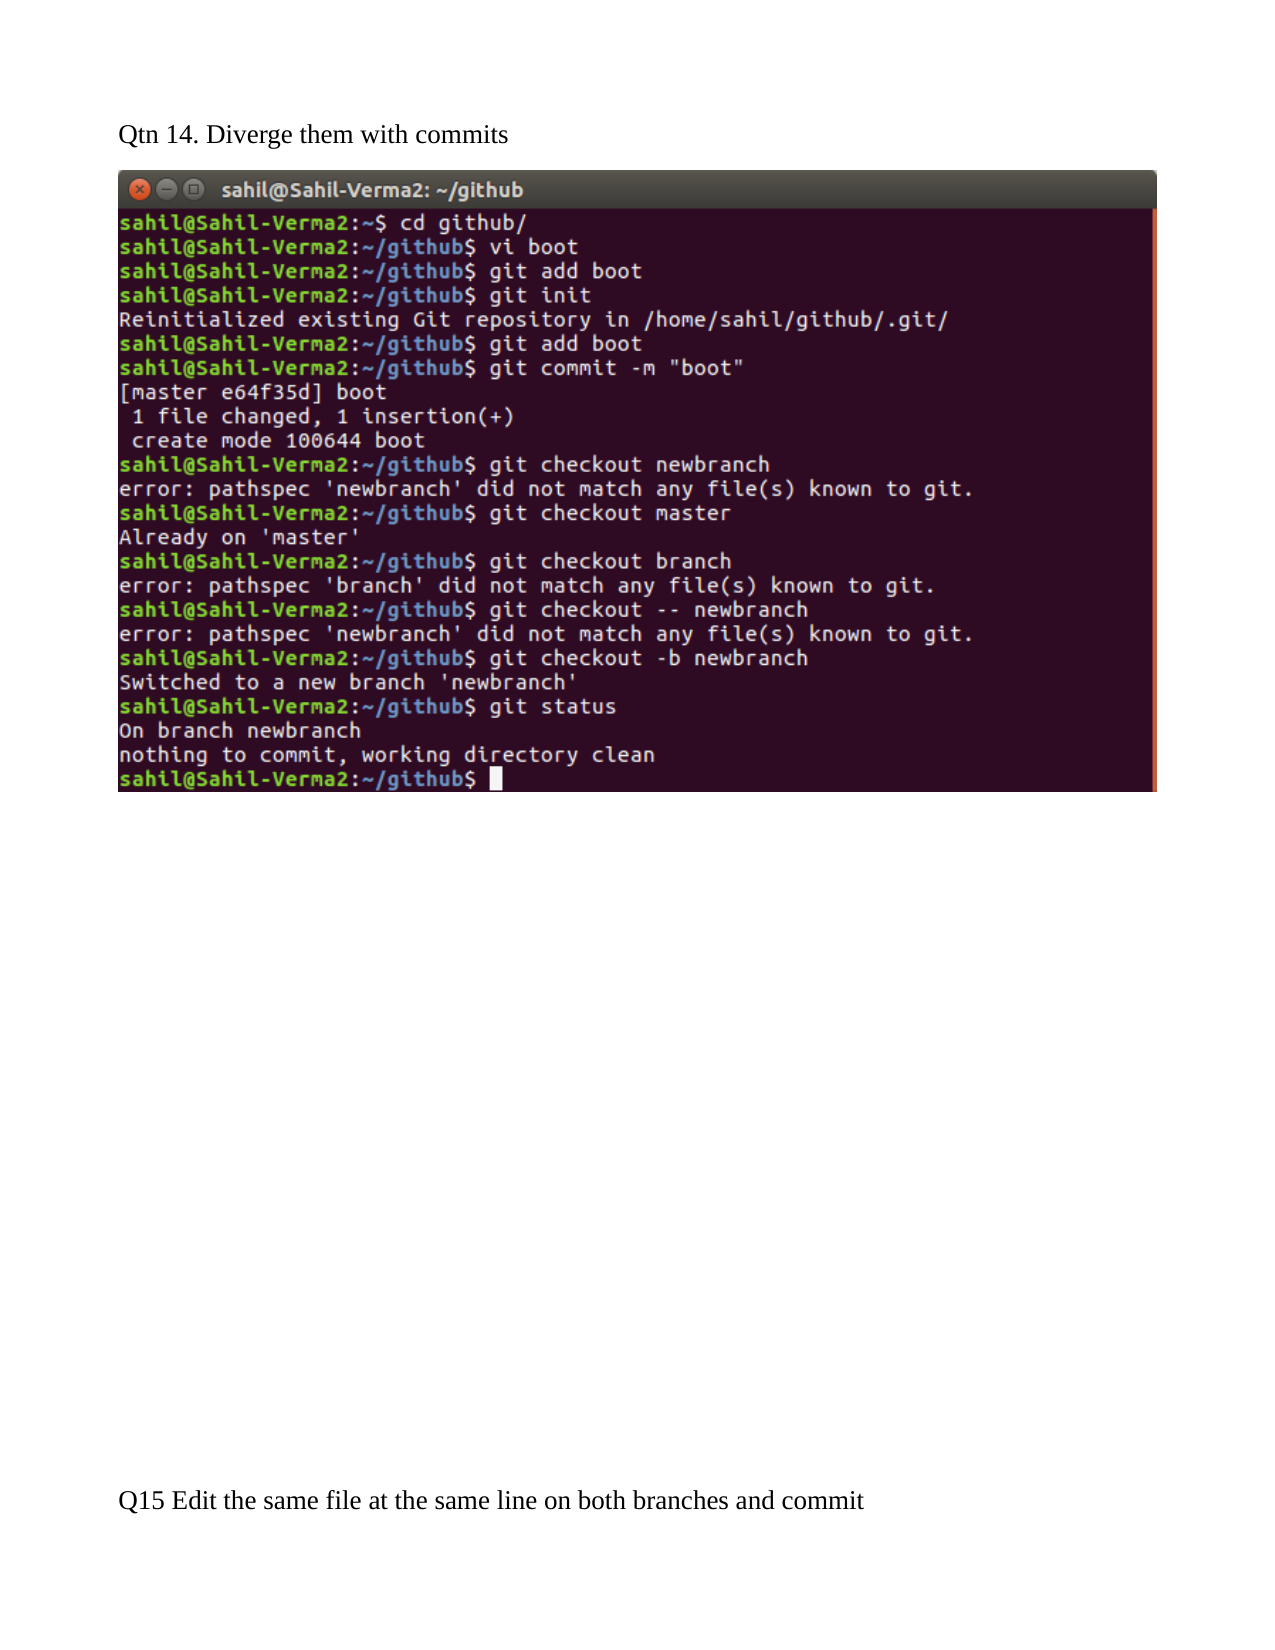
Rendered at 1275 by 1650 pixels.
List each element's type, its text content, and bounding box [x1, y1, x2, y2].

picture [118, 170, 1157, 792]
text Q15 Edit the same file at the same line on both branches and commit [118, 1484, 1157, 1515]
text Qtn 14. Diverge them with commits [118, 118, 1157, 149]
